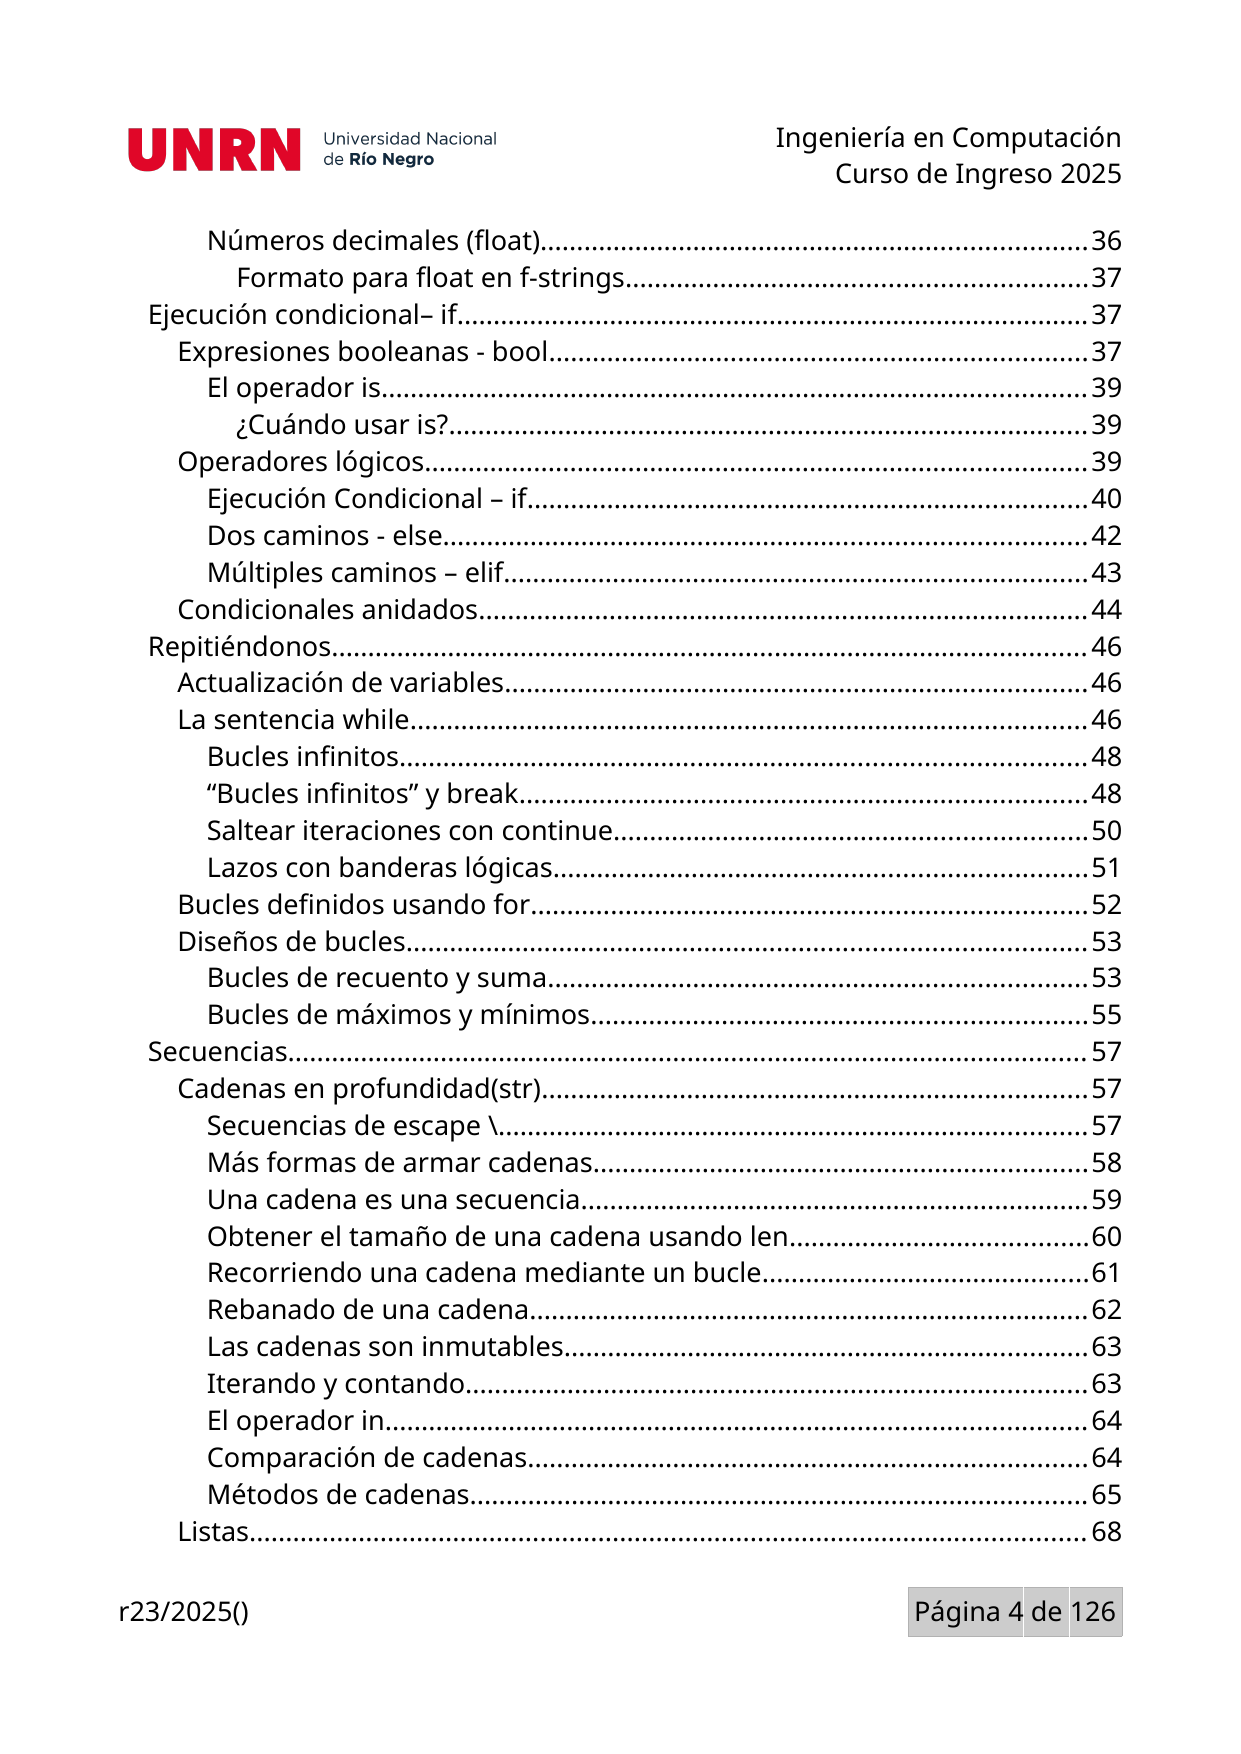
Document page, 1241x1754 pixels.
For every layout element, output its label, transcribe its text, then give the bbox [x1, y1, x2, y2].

text Lazos con banderas lógicas 51 [207, 848, 1122, 885]
text Bucles de máximos y mínimos 55 [207, 996, 1122, 1033]
text Bucles de recuento y suma 53 [207, 959, 1122, 996]
text Operadores lógicos 39 [177, 443, 1122, 479]
text Cadenas en profundidad(str) 57 [177, 1069, 1122, 1106]
text Ejecución Condicional – if 40 [207, 479, 1122, 516]
text Dos caminos - else 42 [207, 516, 1122, 553]
text Formato para float en f-strings 37 [236, 258, 1122, 295]
text El operador in 64 [207, 1401, 1122, 1438]
text Comparación de cadenas 64 [207, 1438, 1122, 1475]
text Múltiples caminos – elif 43 [207, 553, 1122, 590]
text Bucles definidos usando for 52 [177, 885, 1122, 922]
text Secuencias 57 [148, 1033, 1122, 1069]
text El operador is 39 [207, 369, 1122, 406]
text “Bucles infinitos” y break 48 [207, 774, 1122, 811]
text Más formas de armar cadenas 58 [207, 1143, 1122, 1180]
text La sentencia while 46 [177, 701, 1122, 738]
text Repitiéndonos 46 [148, 627, 1122, 664]
text Ejecución condicional– if 37 [148, 295, 1122, 332]
text Bucles infinitos 48 [207, 738, 1122, 774]
text Listas 68 [177, 1512, 1122, 1549]
text Actualización de variables 46 [177, 664, 1122, 701]
text Recorriendo una cadena mediante un bucle 61 [207, 1254, 1122, 1291]
text Las cadenas son inmutables 63 [207, 1328, 1122, 1364]
picture [118, 118, 505, 180]
text Una cadena es una secuencia 59 [207, 1180, 1122, 1217]
text Saltear iteraciones con continue 50 [207, 811, 1122, 848]
text Condicionales anidados 44 [177, 590, 1122, 627]
text Obtener el tamaño de una cadena usando len 60 [207, 1217, 1122, 1254]
text Diseños de bucles 53 [177, 922, 1122, 959]
text Secuencias de escape \ 57 [207, 1106, 1122, 1143]
text Métodos de cadenas 65 [207, 1475, 1122, 1512]
text ¿Cuándo usar is? 39 [236, 406, 1122, 443]
text Rebanado de una cadena 62 [207, 1291, 1122, 1328]
text Iterando y contando 63 [207, 1364, 1122, 1401]
text Números decimales (float) 36 [207, 221, 1122, 258]
text Expresiones booleanas - bool 37 [177, 332, 1122, 369]
